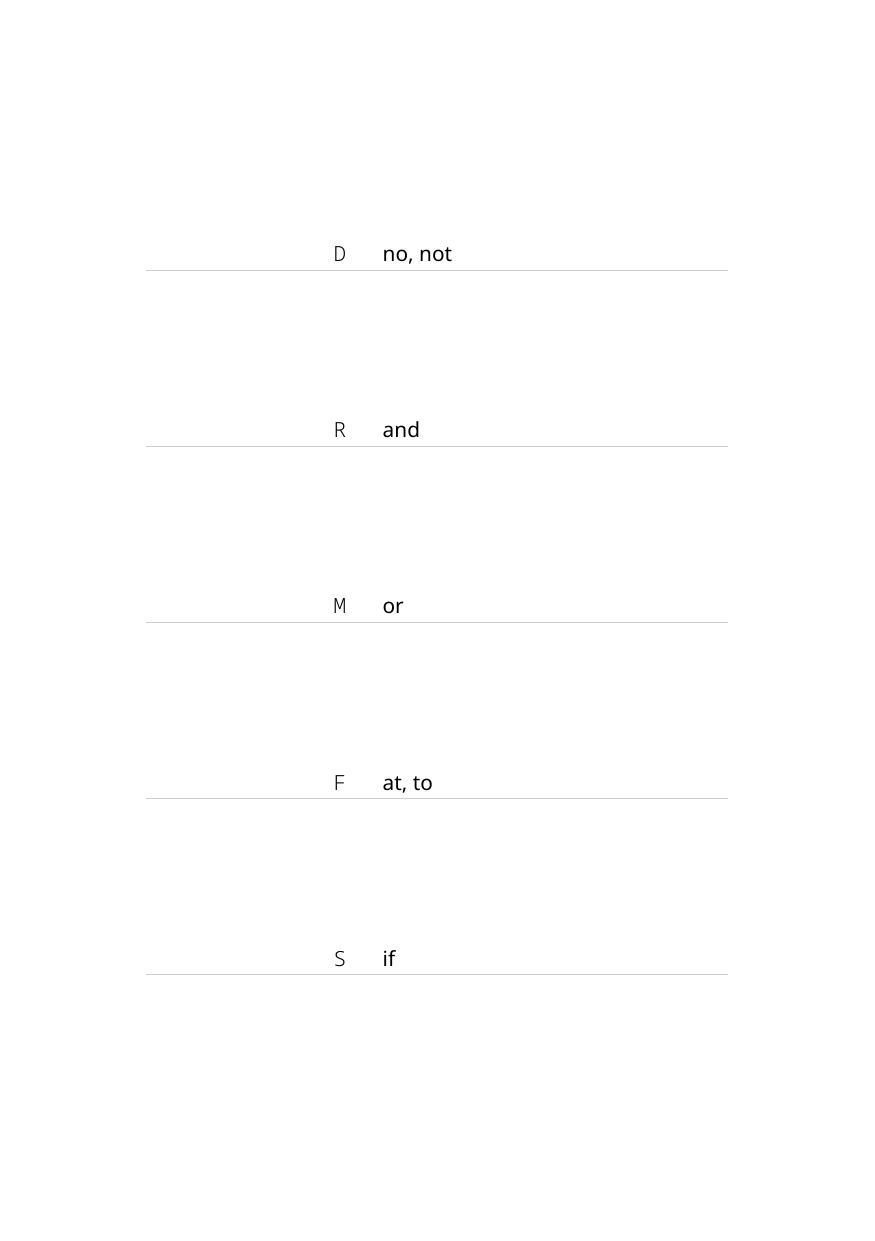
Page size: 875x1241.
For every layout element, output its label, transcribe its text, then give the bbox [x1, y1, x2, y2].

text S if [146, 799, 728, 974]
text D no, not [146, 94, 728, 270]
text R and [146, 271, 728, 446]
text F at, to [146, 623, 728, 798]
text M or [146, 447, 728, 622]
